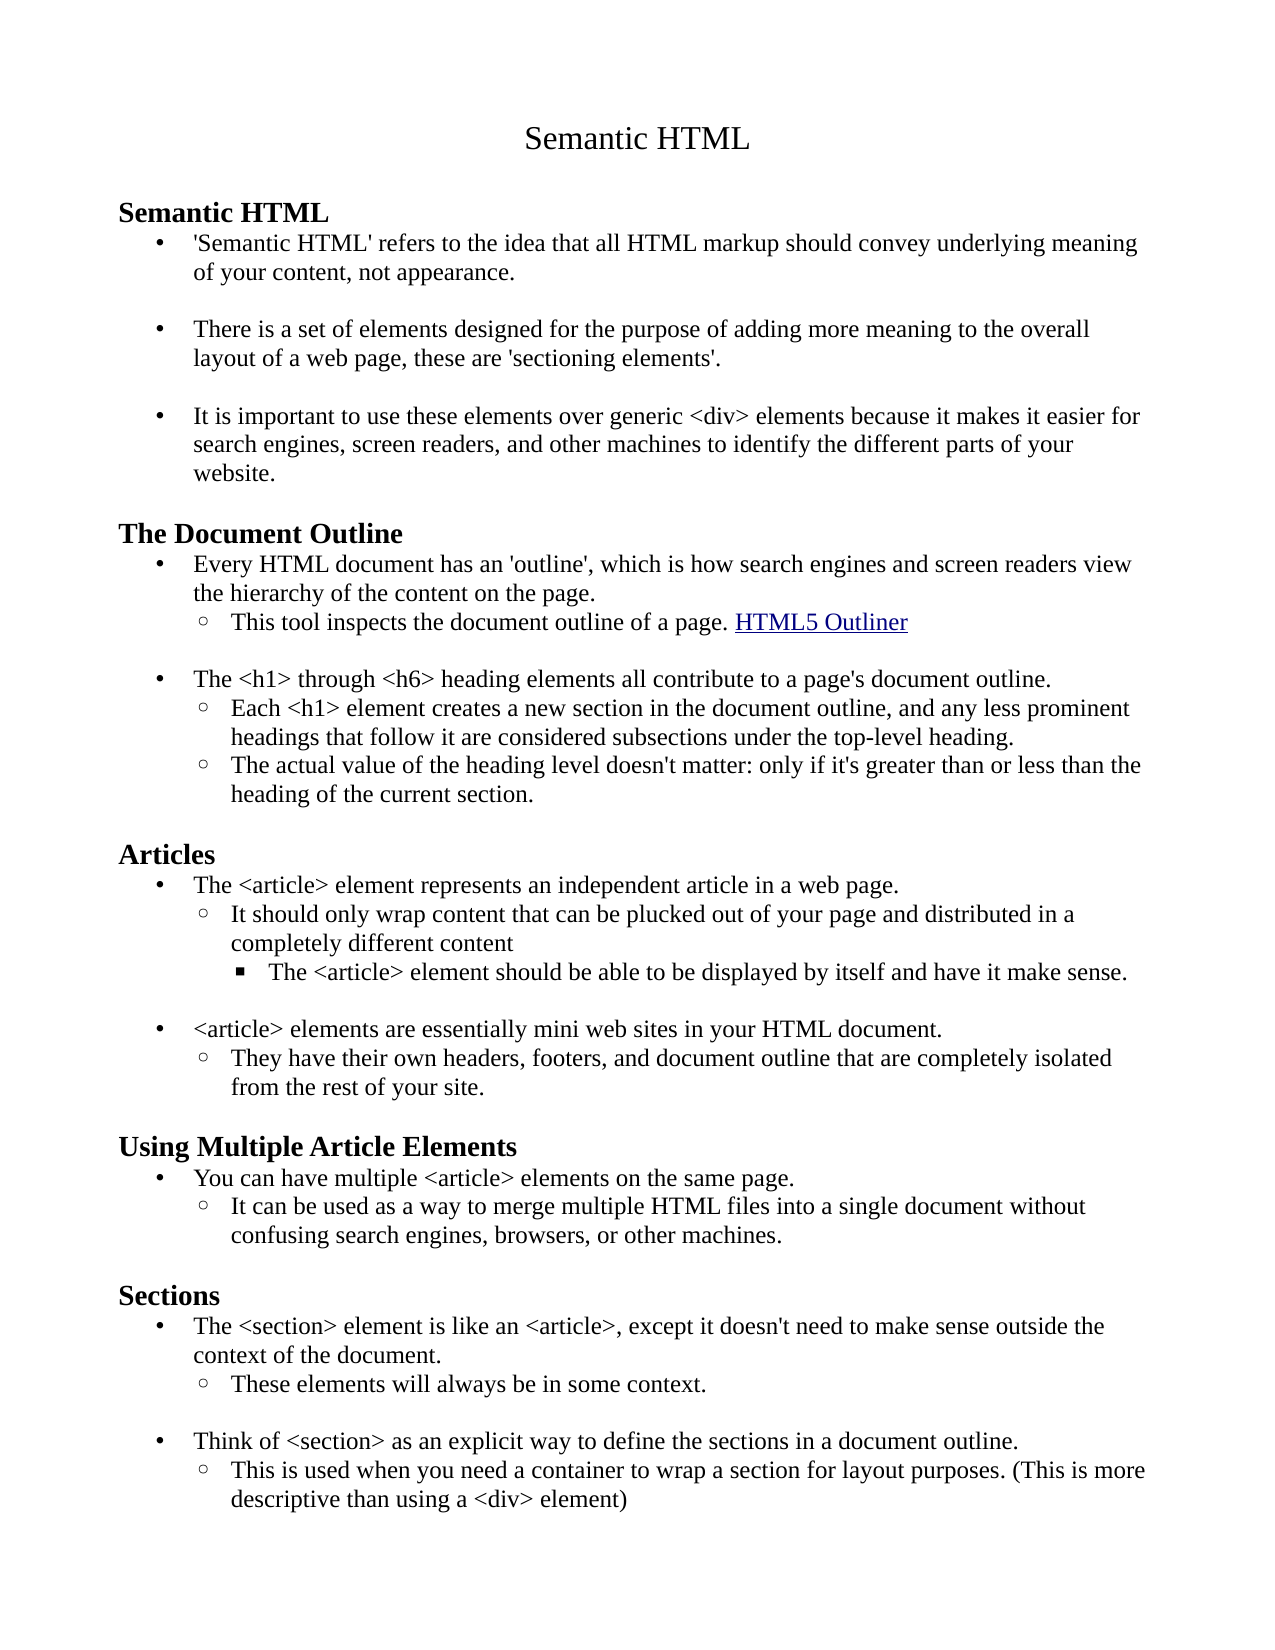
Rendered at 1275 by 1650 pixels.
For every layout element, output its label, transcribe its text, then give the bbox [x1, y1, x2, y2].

list The <section> element is like an <article>, except it doesn't need to make sense outside the context of the document. [156, 1311, 1157, 1369]
list The actual value of the heading level doesn't matter: only if it's greater than or less than the heading of the current section. [193, 751, 1157, 808]
list They have their own headers, footers, and document outline that are completely isolated from the rest of your site. [193, 1043, 1157, 1100]
text Sections [118, 1278, 1157, 1311]
list It is important to use these elements over generic <div> elements because it makes it easier for search engines, screen readers, and other machines to identify the different parts of your website. [156, 401, 1157, 487]
list It can be used as a way to merge multiple HTML files into a single document without confusing search engines, browsers, or other machines. [193, 1191, 1157, 1249]
list It should only wrap content that can be plucked out of your page and distributed in a completely different content [193, 899, 1157, 957]
list You can have multiple <article> elements on the same page. [156, 1163, 1157, 1191]
text Semantic HTML [118, 118, 1157, 156]
list <article> elements are essentially mini web sites in your HTML document. [156, 1014, 1157, 1043]
list The <h1> through <h6> heading elements all contribute to a page's document outline. [156, 664, 1157, 693]
list 'Semantic HTML' refers to the idea that all HTML markup should convey underlying meaning of your content, not appearance. [156, 228, 1157, 286]
text The Document Outline [118, 516, 1157, 549]
list This is used when you need a container to wrap a section for layout purposes. (This is more descriptive than using a <div> element) [193, 1455, 1157, 1512]
text Semantic HTML [118, 195, 1157, 228]
text Articles [118, 837, 1157, 870]
list This tool inspects the document outline of a page. HTML5 Outliner [193, 607, 1157, 636]
list Each <h1> element creates a new section in the document outline, and any less prominent headings that follow it are considered subsections under the top-level heading. [193, 693, 1157, 751]
list These elements will always be in some context. [193, 1369, 1157, 1397]
text Using Multiple Article Elements [118, 1129, 1157, 1163]
list The <article> element should be able to be displayed by itself and have it make sense. [231, 957, 1157, 985]
list The <article> element represents an independent article in a web page. [156, 870, 1157, 899]
list Think of <section> as an explicit way to define the sections in a document outline. [156, 1426, 1157, 1455]
list There is a set of elements designed for the purpose of adding more meaning to the overall layout of a web page, these are 'sectioning elements'. [156, 314, 1157, 372]
list Every HTML document has an 'outline', which is how search engines and screen readers view the hierarchy of the content on the page. [156, 549, 1157, 607]
